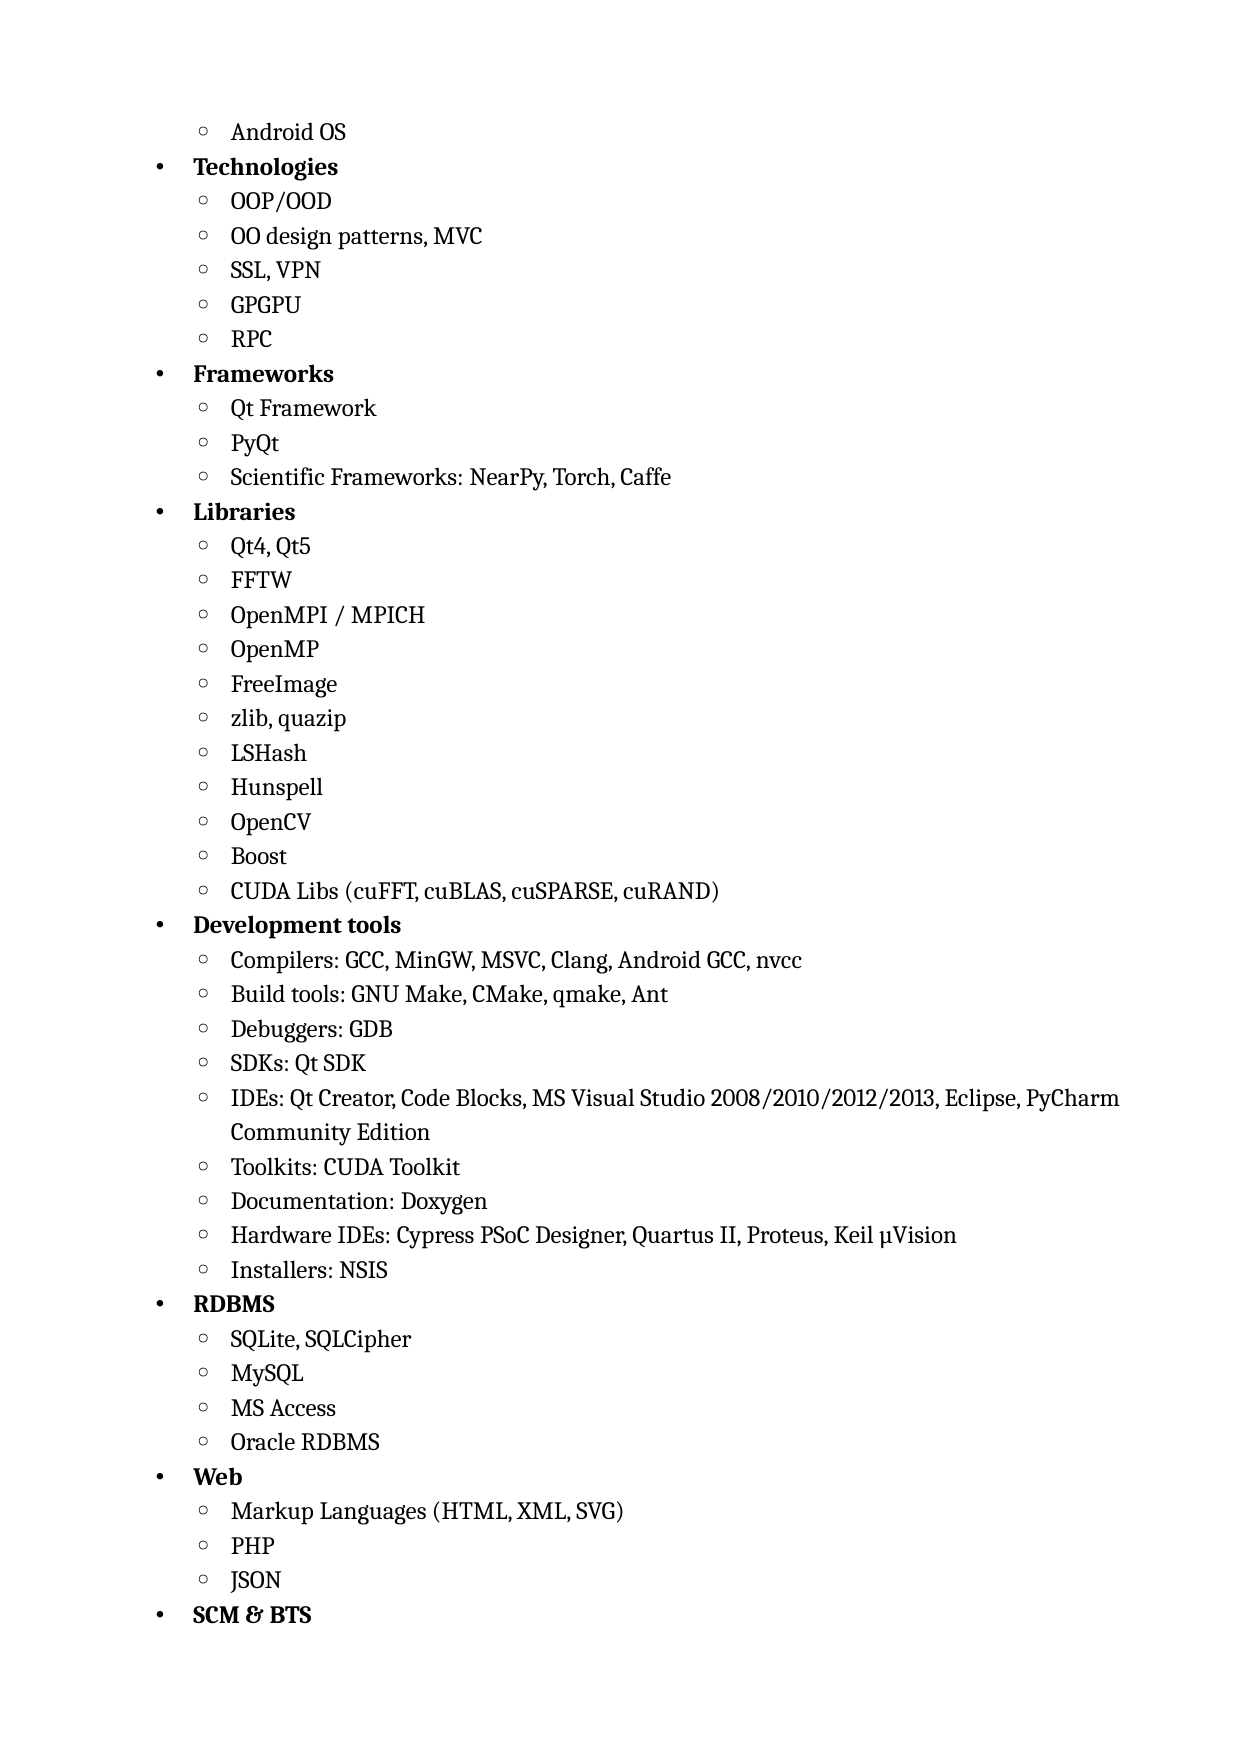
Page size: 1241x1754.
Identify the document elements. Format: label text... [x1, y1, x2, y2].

list Oracle RDBMS [193, 1428, 1122, 1457]
list Android OS [193, 118, 1122, 147]
list Compilers: GCC, MinGW, MSVC, Clang, Android GCC, nvcc [193, 946, 1122, 974]
list Markup Languages (HTML, XML, SVG) [193, 1497, 1122, 1526]
list MS Access [193, 1394, 1122, 1423]
list Scientific Frameworks: NearPy, Torch, Caffe [193, 463, 1122, 492]
list RPC [193, 325, 1122, 354]
list SCM & BTS [156, 1601, 1122, 1629]
list zlib, quazip [193, 704, 1122, 733]
list MySQL [193, 1359, 1122, 1388]
list Technologies [156, 153, 1122, 181]
list Documentation: Doxygen [193, 1187, 1122, 1216]
list OpenMP [193, 635, 1122, 664]
list Build tools: GNU Make, CMake, qmake, Ant [193, 980, 1122, 1009]
list Development tools [156, 911, 1122, 940]
list OpenMPI / MPICH [193, 601, 1122, 629]
list Qt Framework [193, 394, 1122, 423]
list Hardware IDEs: Cypress PSoC Designer, Quartus II, Proteus, Keil µVision [193, 1221, 1122, 1250]
list Toolkits: CUDA Toolkit [193, 1152, 1122, 1181]
list Boost [193, 842, 1122, 871]
list Hunspell [193, 773, 1122, 802]
list SSL, VPN [193, 256, 1122, 285]
list FreeImage [193, 670, 1122, 698]
list Web [156, 1463, 1122, 1492]
list OpenCV [193, 808, 1122, 836]
list JSON [193, 1566, 1122, 1595]
list GPGPU [193, 291, 1122, 319]
list SQLite, SQLCipher [193, 1325, 1122, 1354]
list OOP/OOD [193, 187, 1122, 216]
list SDKs: Qt SDK [193, 1049, 1122, 1078]
list CUDA Libs (cuFFT, cuBLAS, cuSPARSE, cuRAND) [193, 877, 1122, 905]
list Libraries [156, 497, 1122, 526]
list Qt4, Qt5 [193, 532, 1122, 561]
list IDEs: Qt Creator, Code Blocks, MS Visual Studio 2008/2010/2012/2013, Eclipse, PyCharm Community Edition [193, 1083, 1122, 1147]
list RDBMS [156, 1290, 1122, 1319]
list OO design patterns, MVC [193, 222, 1122, 250]
list Frameworks [156, 359, 1122, 388]
list Debuggers: GDB [193, 1014, 1122, 1043]
list PyQt [193, 428, 1122, 457]
list Installers: NSIS [193, 1256, 1122, 1285]
list FFTW [193, 566, 1122, 595]
list LSHash [193, 739, 1122, 767]
list PHP [193, 1532, 1122, 1561]
